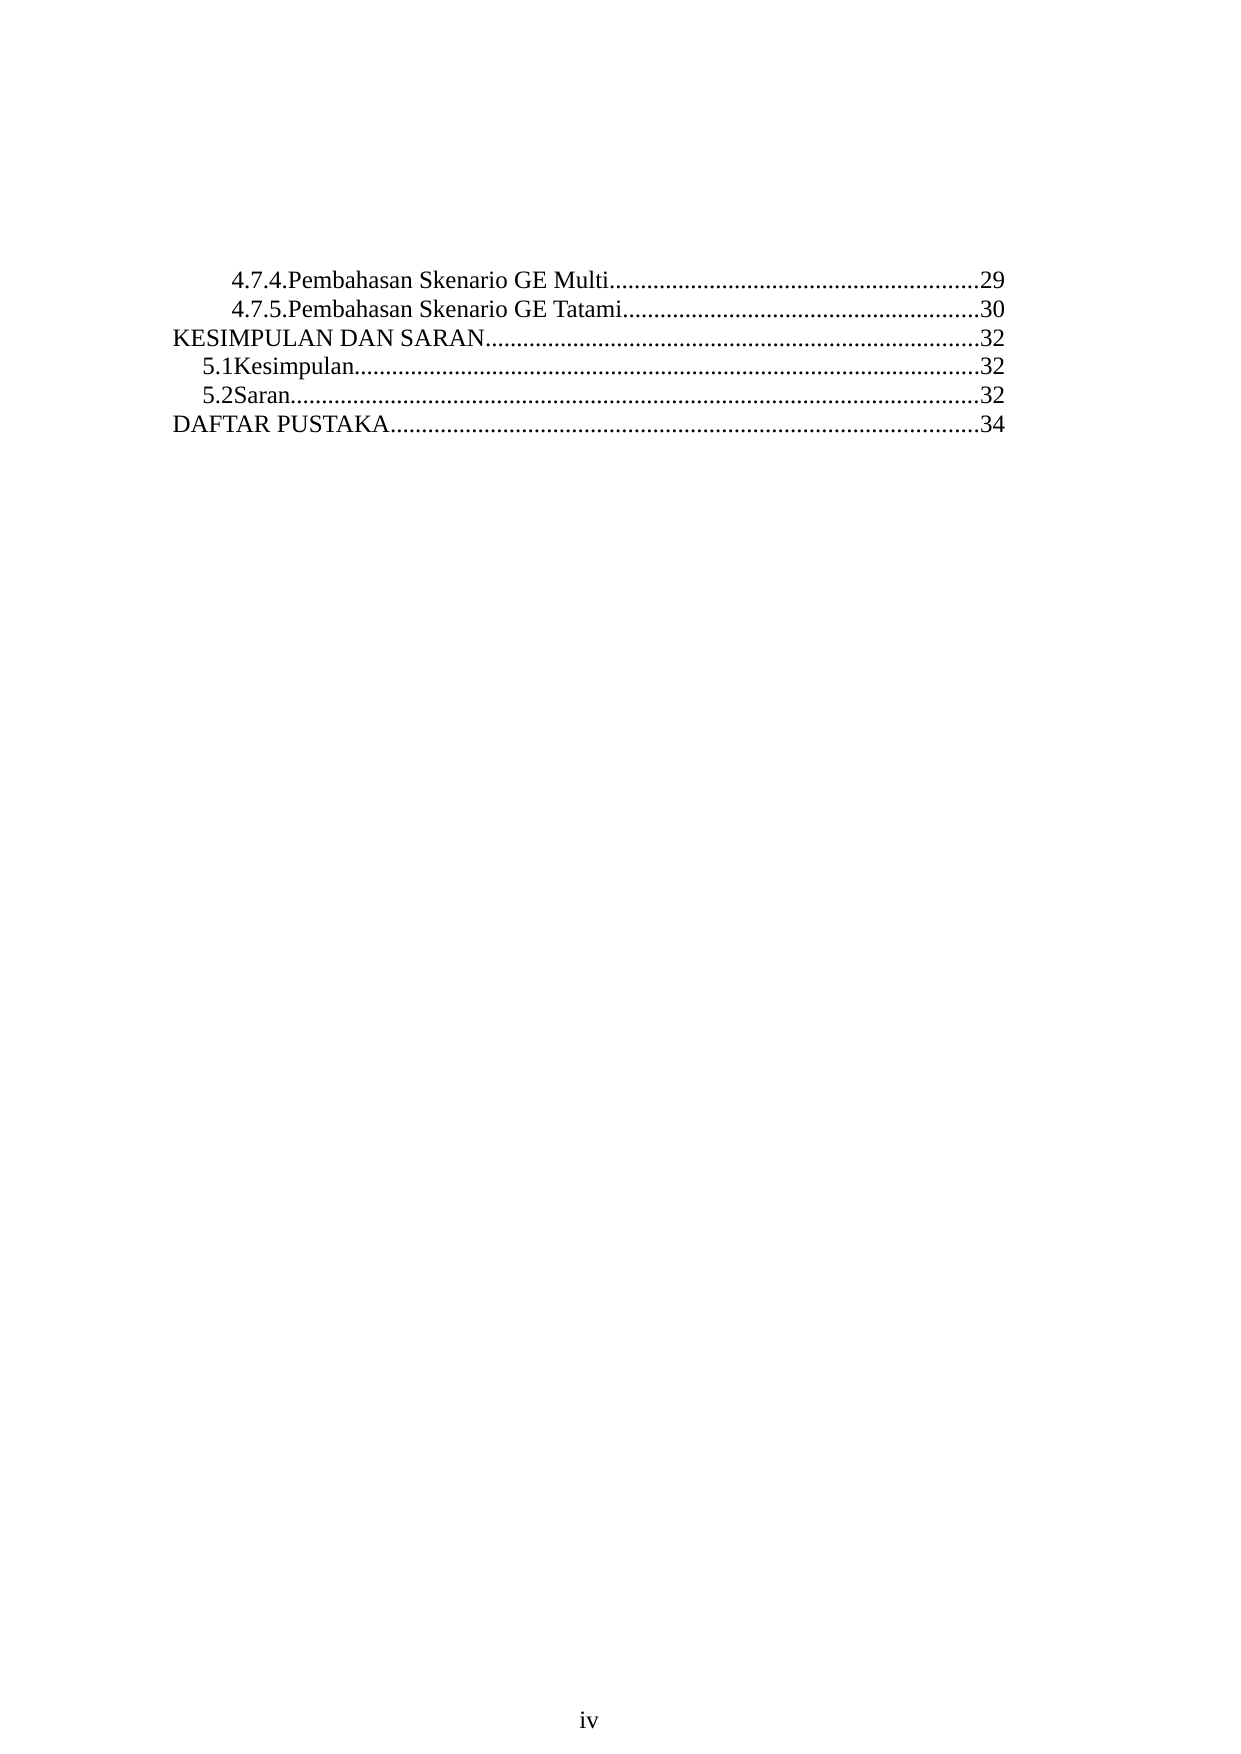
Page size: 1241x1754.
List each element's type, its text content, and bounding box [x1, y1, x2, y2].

text 5.2Saran 32 [202, 380, 1005, 409]
text 4.7.4.Pembahasan Skenario GE Multi 29 [231, 265, 1005, 294]
text DAFTAR PUSTAKA 34 [172, 409, 1005, 438]
text 4.7.5.Pembahasan Skenario GE Tatami 30 [231, 294, 1005, 323]
text KESIMPULAN DAN SARAN 32 [172, 323, 1005, 351]
text 5.1Kesimpulan 32 [202, 351, 1005, 380]
